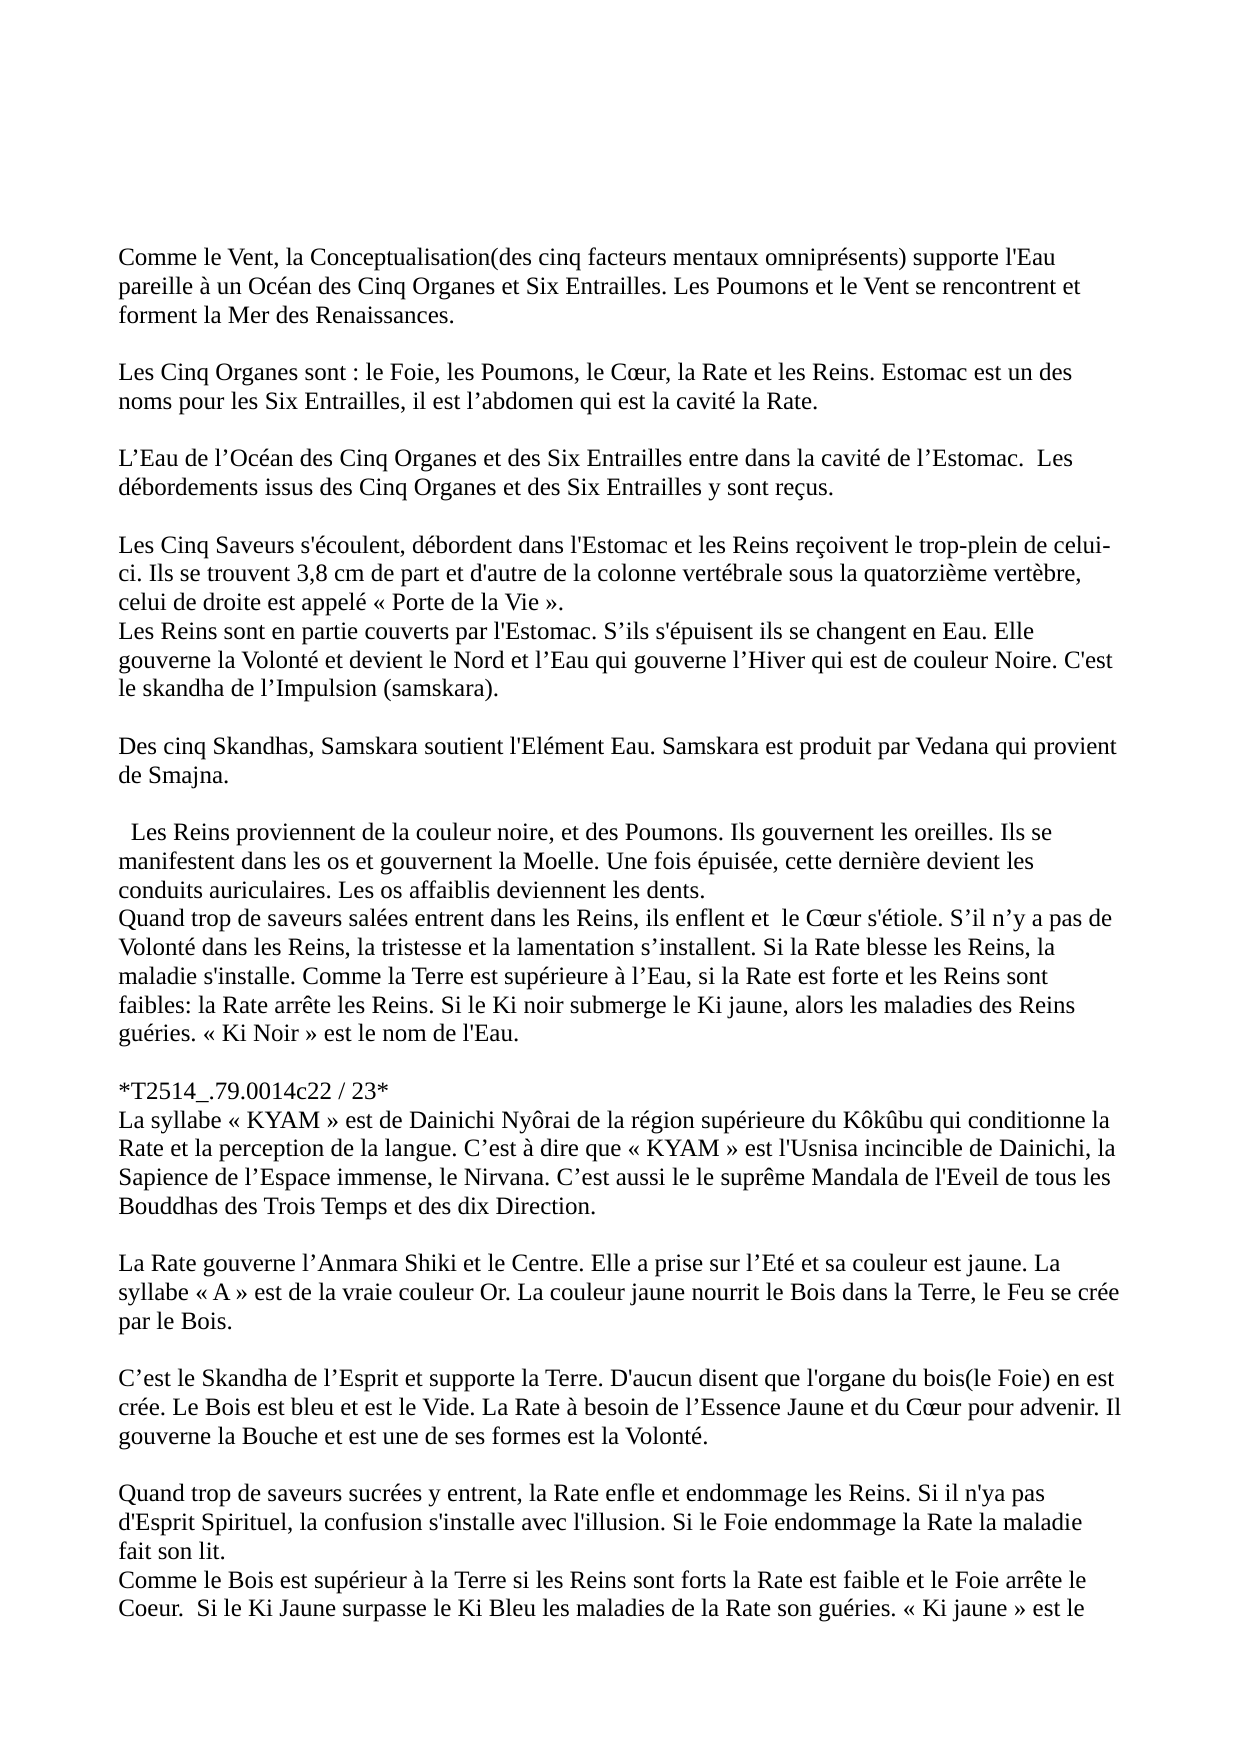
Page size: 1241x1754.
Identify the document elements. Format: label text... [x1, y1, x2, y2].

text Comme le Vent, la Conceptualisation(des cinq facteurs mentaux omniprésents) supporte l'Eau pareille à un Océan des Cinq Organes et Six Entrailles. Les Poumons et le Vent se rencontrent et forment la Mer des Renaissances. [118, 242, 1122, 328]
text La Rate gouverne l’Anmara Shiki et le Centre. Elle a prise sur l’Eté et sa couleur est jaune. La syllabe « A » est de la vraie couleur Or. La couleur jaune nourrit le Bois dans la Terre, le Feu se crée par le Bois. [118, 1248, 1122, 1335]
text La syllabe « KYAM » est de Dainichi Nyôrai de la région supérieure du Kôkûbu qui conditionne la Rate et la perception de la langue. C’est à dire que « KYAM » est l'Usnisa incincible de Dainichi, la Sapience de l’Espace immense, le Nirvana. C’est aussi le le suprême Mandala de l'Eveil de tous les Bouddhas des Trois Temps et des dix Direction. [118, 1105, 1122, 1220]
text *T2514_.79.0014c22 / 23* [118, 1076, 1122, 1105]
text Comme le Bois est supérieur à la Terre si les Reins sont forts la Rate est faible et le Foie arrête le Coeur. Si le Ki Jaune surpasse le Ki Bleu les maladies de la Rate son guéries. « Ki jaune » est le [118, 1565, 1122, 1622]
text Quand trop de saveurs sucrées y entrent, la Rate enfle et endommage les Reins. Si il n'ya pas d'Esprit Spirituel, la confusion s'installe avec l'illusion. Si le Foie endommage la Rate la maladie fait son lit. [118, 1478, 1122, 1565]
text Des cinq Skandhas, Samskara soutient l'Elément Eau. Samskara est produit par Vedana qui provient de Smajna. [118, 731, 1122, 788]
text Quand trop de saveurs salées entrent dans les Reins, ils enflent et le Cœur s'étiole. S’il n’y a pas de Volonté dans les Reins, la tristesse et la lamentation s’installent. Si la Rate blesse les Reins, la maladie s'installe. Comme la Terre est supérieure à l’Eau, si la Rate est forte et les Reins sont faibles: la Rate arrête les Reins. Si le Ki noir submerge le Ki jaune, alors les maladies des Reins guéries. « Ki Noir » est le nom de l'Eau. [118, 903, 1122, 1047]
text Les Reins proviennent de la couleur noire, et des Poumons. Ils gouvernent les oreilles. Ils se manifestent dans les os et gouvernent la Moelle. Une fois épuisée, cette dernière devient les conduits auriculaires. Les os affaiblis deviennent les dents. [118, 817, 1122, 903]
text L’Eau de l’Océan des Cinq Organes et des Six Entrailles entre dans la cavité de l’Estomac. Les débordements issus des Cinq Organes et des Six Entrailles y sont reçus. [118, 443, 1122, 501]
text Les Cinq Saveurs s'écoulent, débordent dans l'Estomac et les Reins reçoivent le trop-plein de celui-ci. Ils se trouvent 3,8 cm de part et d'autre de la colonne vertébrale sous la quatorzième vertèbre, celui de droite est appelé « Porte de la Vie ». [118, 530, 1122, 616]
text C’est le Skandha de l’Esprit et supporte la Terre. D'aucun disent que l'organe du bois(le Foie) en est crée. Le Bois est bleu et est le Vide. La Rate à besoin de l’Essence Jaune et du Cœur pour advenir. Il gouverne la Bouche et est une de ses formes est la Volonté. [118, 1363, 1122, 1450]
text Les Reins sont en partie couverts par l'Estomac. S’ils s'épuisent ils se changent en Eau. Elle gouverne la Volonté et devient le Nord et l’Eau qui gouverne l’Hiver qui est de couleur Noire. C'est le skandha de l’Impulsion (samskara). [118, 616, 1122, 702]
text Les Cinq Organes sont : le Foie, les Poumons, le Cœur, la Rate et les Reins. Estomac est un des noms pour les Six Entrailles, il est l’abdomen qui est la cavité la Rate. [118, 357, 1122, 415]
